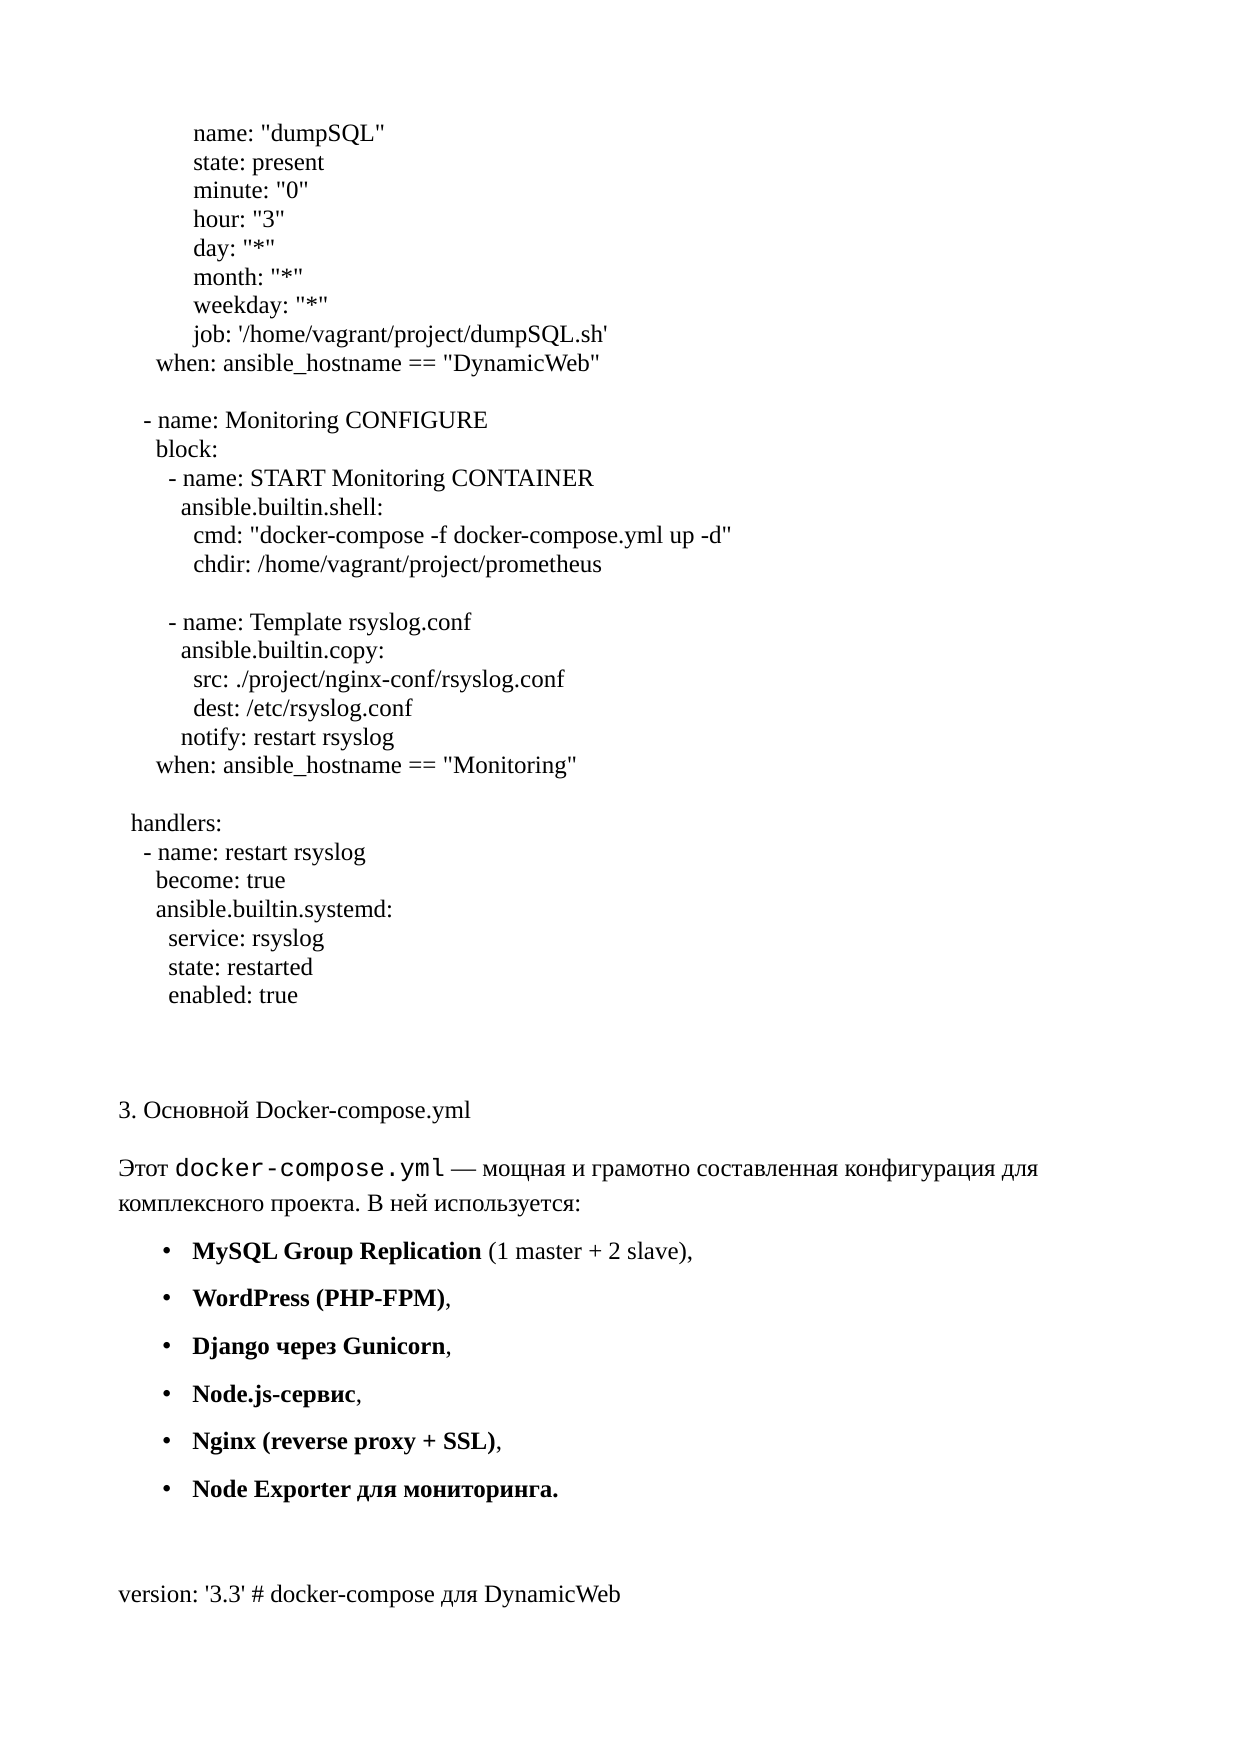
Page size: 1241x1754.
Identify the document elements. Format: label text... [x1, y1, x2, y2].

text name: "dumpSQL" [118, 118, 1122, 147]
text ansible.builtin.copy: [118, 636, 1122, 664]
text job: '/home/vagrant/project/dumpSQL.sh' [118, 319, 1122, 348]
list MySQL Group Replication (1 master + 2 slave), [162, 1236, 1122, 1264]
list Node Exporter для мониторинга. [162, 1474, 1122, 1503]
text day: "*" [118, 233, 1122, 262]
text block: [118, 434, 1122, 463]
list Node.js-сервис, [162, 1379, 1122, 1407]
text state: restarted [118, 952, 1122, 981]
text chdir: /home/vagrant/project/prometheus [118, 549, 1122, 578]
text src: ./project/nginx-conf/rsyslog.conf [118, 664, 1122, 693]
text Этот docker-compose.yml — мощная и грамотно составленная конфигурация для комплексного проекта. В ней используется: [118, 1153, 1122, 1217]
text - name: Monitoring CONFIGURE [118, 406, 1122, 434]
list Django через Gunicorn, [162, 1331, 1122, 1360]
text handlers: [118, 808, 1122, 837]
text notify: restart rsyslog [118, 722, 1122, 751]
text state: present [118, 147, 1122, 176]
text when: ansible_hostname == "DynamicWeb" [118, 348, 1122, 377]
text when: ansible_hostname == "Monitoring" [118, 751, 1122, 779]
text - name: restart rsyslog [118, 837, 1122, 866]
list Nginx (reverse proxy + SSL), [162, 1426, 1122, 1455]
text - name: Template rsyslog.conf [118, 607, 1122, 636]
text ansible.builtin.shell: [118, 492, 1122, 521]
text weekday: "*" [118, 291, 1122, 319]
text - name: START Monitoring CONTAINER [118, 463, 1122, 492]
text 3. Основной Docker-compose.yml [118, 1096, 1122, 1124]
text month: "*" [118, 262, 1122, 291]
list WordPress (PHP-FPM), [162, 1283, 1122, 1312]
text dest: /etc/rsyslog.conf [118, 693, 1122, 722]
text hour: "3" [118, 204, 1122, 233]
text minute: "0" [118, 176, 1122, 204]
text ansible.builtin.systemd: [118, 894, 1122, 923]
text cmd: "docker-compose -f docker-compose.yml up -d" [118, 521, 1122, 549]
text enabled: true [118, 981, 1122, 1009]
text version: '3.3' # docker-compose для DynamicWeb [118, 1579, 1122, 1608]
text service: rsyslog [118, 923, 1122, 952]
text become: true [118, 866, 1122, 894]
